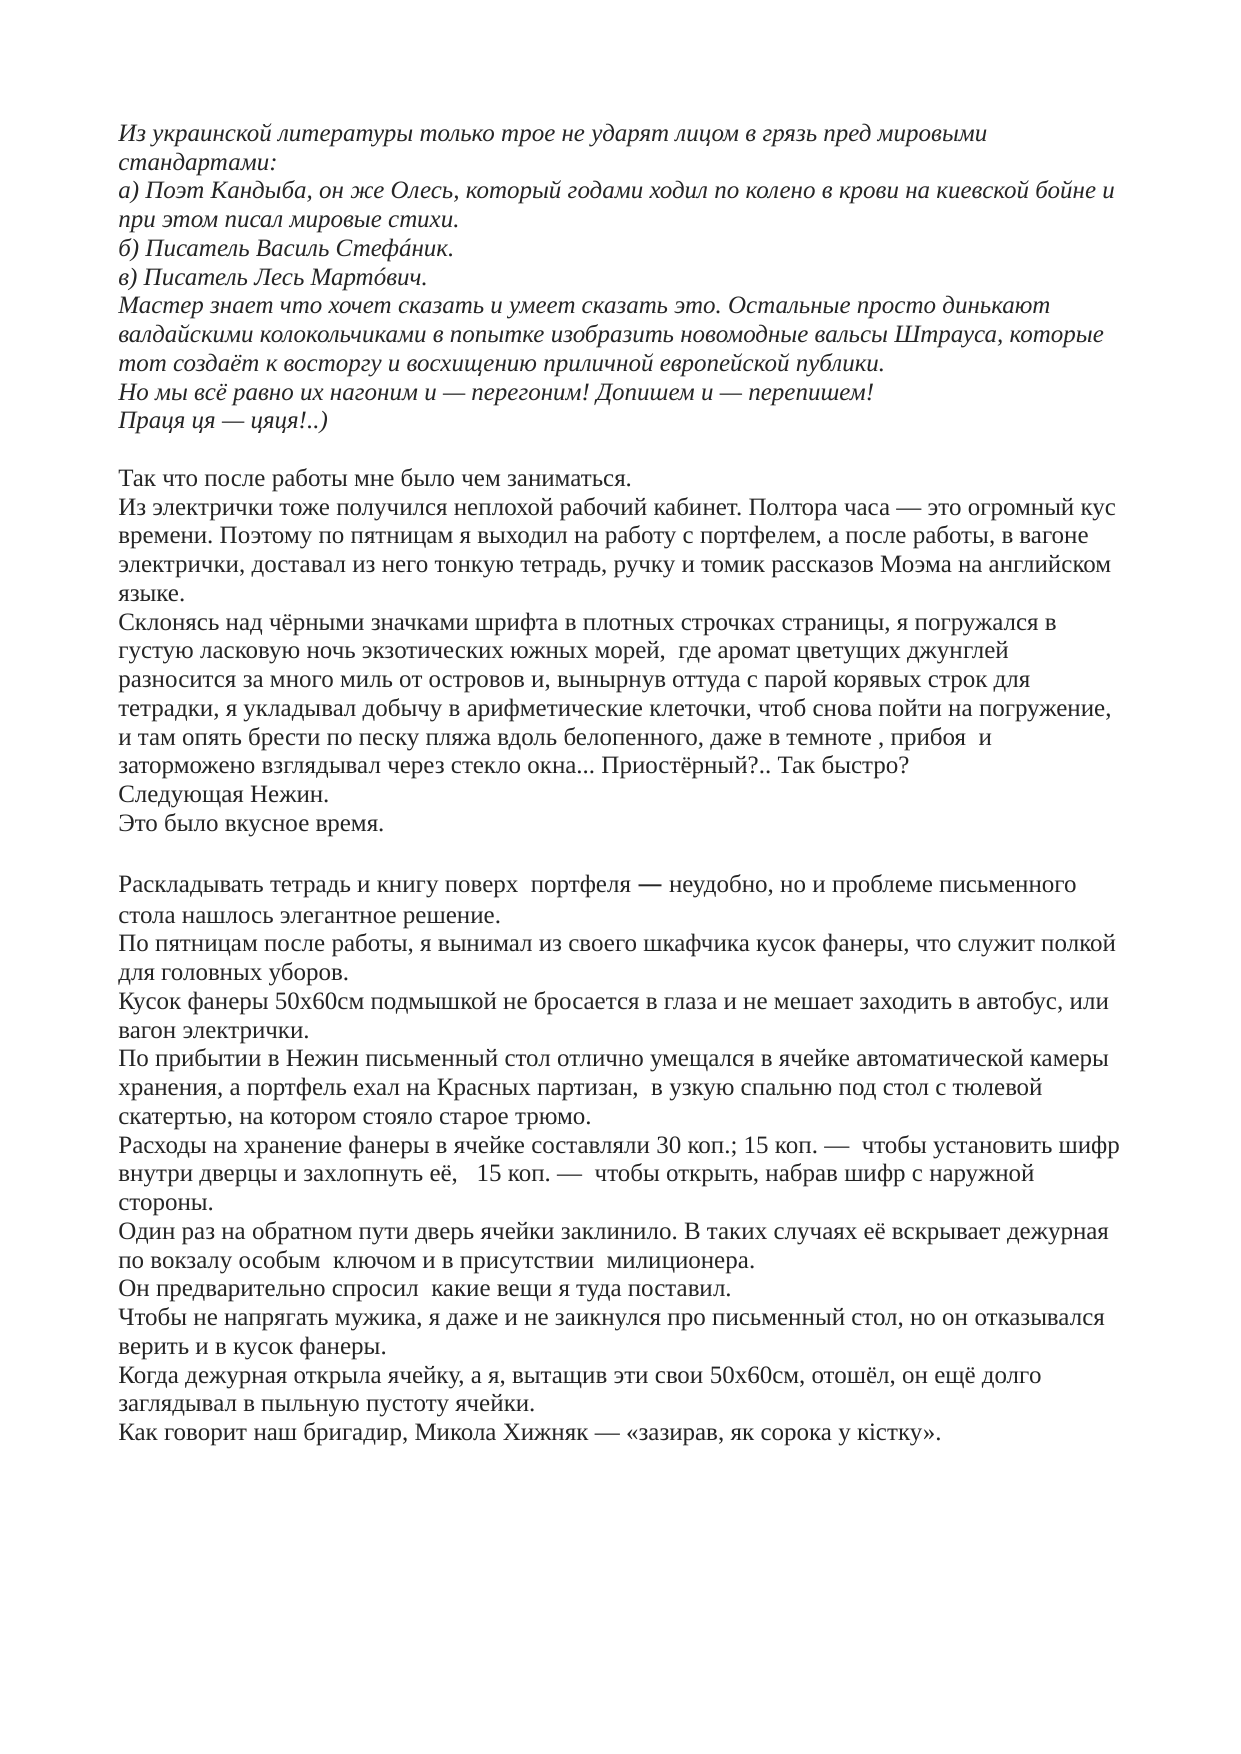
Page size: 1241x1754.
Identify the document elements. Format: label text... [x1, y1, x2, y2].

text Мастер знает что хочет сказать и умеет сказать это. Остальные просто динькают валдайскими колокольчиками в попытке изобразить новомодные вальсы Штрауса, которые тот создаёт к восторгу и восхищению приличной европейской публики. [118, 291, 1122, 377]
text Склонясь над чёрными значками шрифта в плотных строчках страницы, я погружался в густую ласковую ночь экзотических южных морей, где аромат цветущих джунглей разносится за много миль от островов и, вынырнув оттуда с парой корявых строк для тетрадки, я укладывал добычу в арифметические клеточки, чтоб снова пойти на погружение, и там опять брести по песку пляжа вдоль белопенного, даже в темноте , прибоя и заторможено взглядывал через стекло окна... Приостёрный?.. Так быстро? [118, 607, 1122, 779]
text Из украинской литературы только трое не ударят лицом в грязь пред мировыми стандартами: [118, 118, 1122, 176]
text Праця ця — цяця!..) [118, 406, 1122, 434]
text По прибытии в Нежин письменный стол отлично умещался в ячейке автоматической камеры хранения, а портфель ехал на Красных партизан, в узкую спальню под стол с тюлевой скатертью, на котором стояло старое трюмо. [118, 1043, 1122, 1130]
text Но мы всё равно их нагоним и — перегоним! Допишем и — перепишем! [118, 377, 1122, 406]
text Из электрички тоже получился неплохой рабочий кабинет. Полтора часа — это огромный кус времени. Поэтому по пятницам я выходил на работу с портфелем, а после работы, в вагоне электрички, доставал из него тонкую тетрадь, ручку и томик рассказов Моэма на английском языке. [118, 492, 1122, 607]
text б) Писатель Василь Стефáник. [118, 233, 1122, 262]
text По пятницам после работы, я вынимал из своего шкафчика кусок фанеры, что служит полкой для головных уборов. [118, 928, 1122, 986]
text а) Поэт Кандыба, он же Олесь, который годами ходил по колено в крови на киевской бойне и при этом писал мировые стихи. [118, 176, 1122, 233]
text Он предварительно спросил какие вещи я туда поставил. [118, 1273, 1122, 1302]
text Кусок фанеры 50х60см подмышкой не бросается в глаза и не мешает заходить в автобус, или вагон электрички. [118, 986, 1122, 1043]
text Один раз на обратном пути дверь ячейки заклинило. В таких случаях её вскрывает дежурная по вокзалу особым ключом и в присутствии милиционера. [118, 1216, 1122, 1273]
text Когда дежурная открыла ячейку, а я, вытащив эти свои 50х60см, отошёл, он ещё долго заглядывал в пыльную пустоту ячейки. [118, 1360, 1122, 1417]
text Следующая Нежин. [118, 779, 1122, 808]
text Как говорит наш бригадир, Микола Хижняк — «зазирав, як сорока у кiстку». [118, 1417, 1122, 1446]
text Раскладывать тетрадь и книгу поверх портфеля — неудобно, но и проблеме письменного стола нашлось элегантное решение. [118, 866, 1122, 928]
text Чтобы не напрягать мужика, я даже и не заикнулся про письменный стол, но он отказывался верить и в кусок фанеры. [118, 1302, 1122, 1360]
text Расходы на хранение фанеры в ячейке составляли 30 коп.; 15 коп. — чтобы установить шифр внутри дверцы и захлопнуть её, 15 коп. — чтобы открыть, набрав шифр с наружной стороны. [118, 1130, 1122, 1216]
text Это было вкусное время. [118, 808, 1122, 837]
text в) Писатель Лесь Мартóвич. [118, 262, 1122, 291]
text Так что после работы мне было чем заниматься. [118, 463, 1122, 492]
